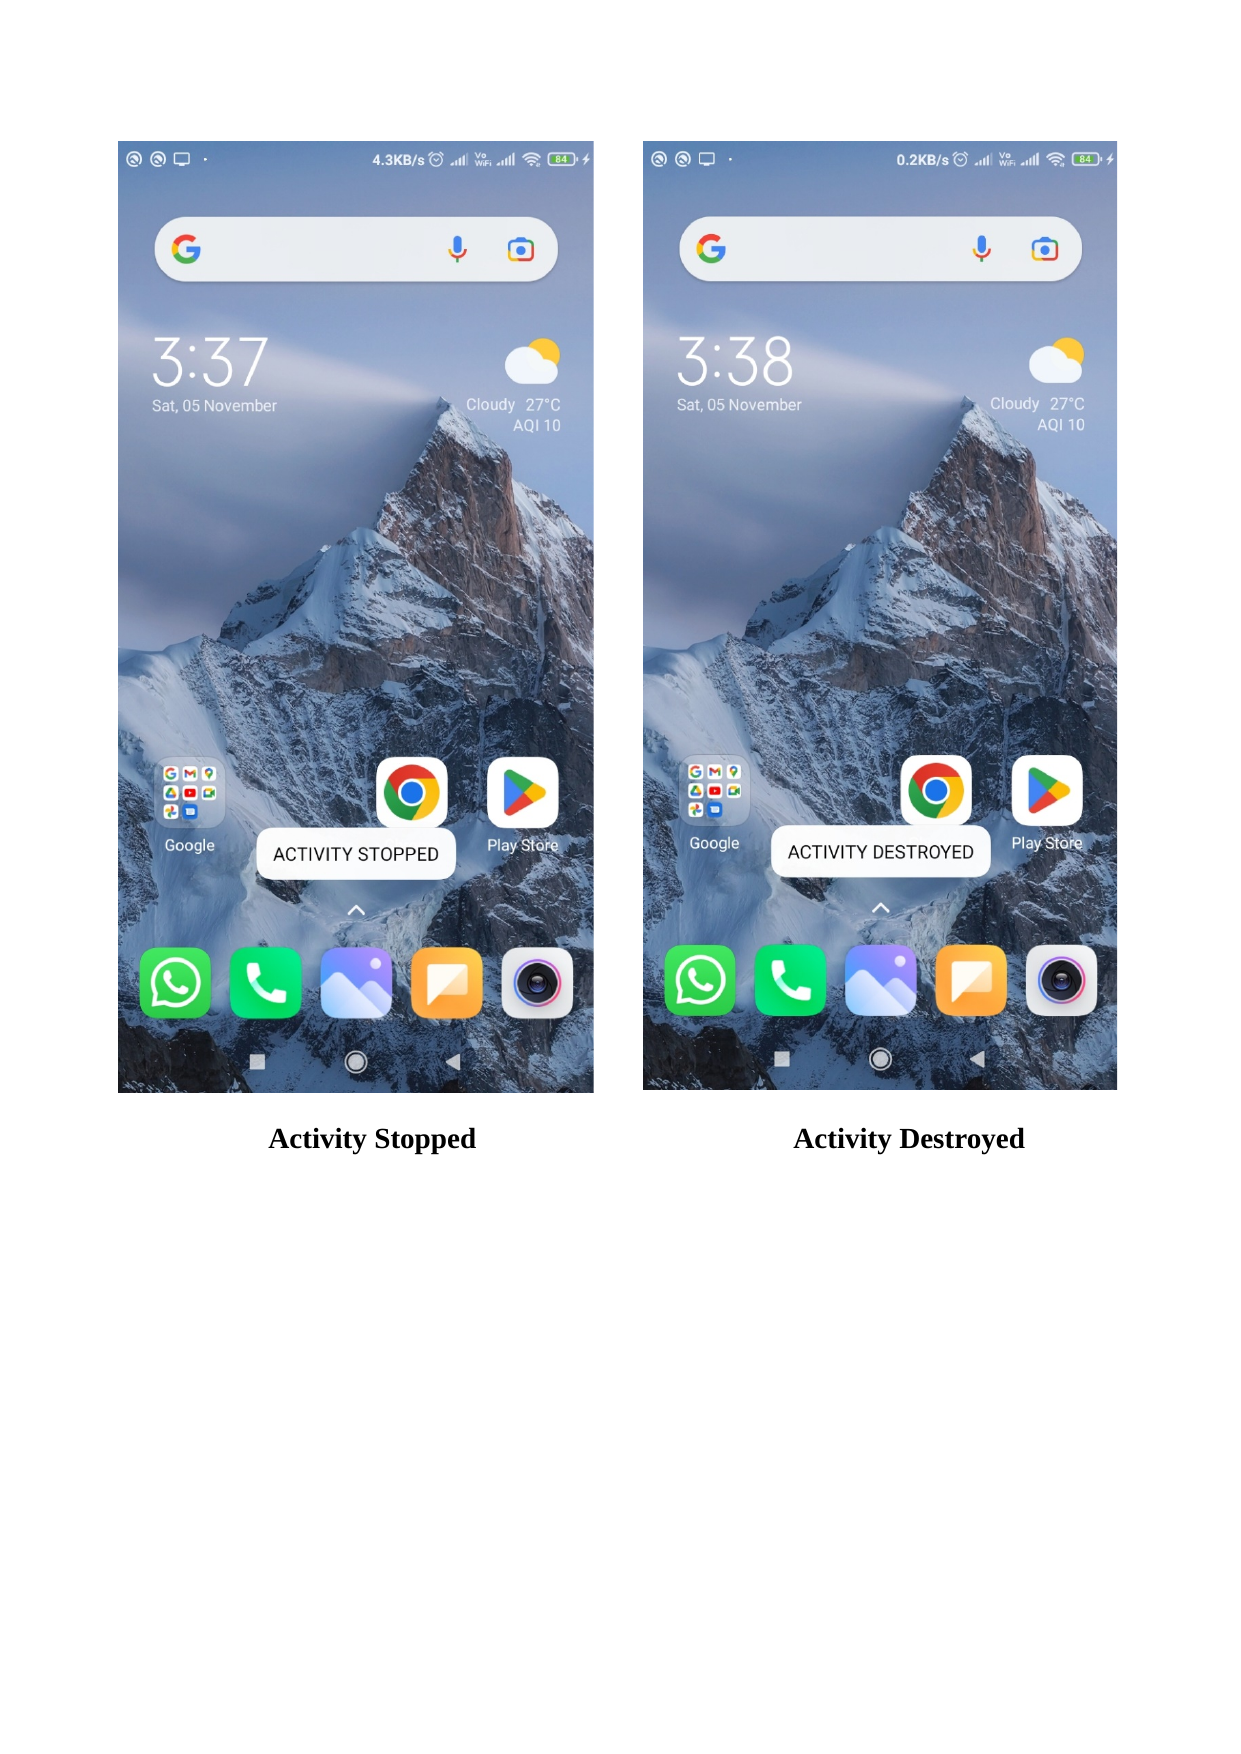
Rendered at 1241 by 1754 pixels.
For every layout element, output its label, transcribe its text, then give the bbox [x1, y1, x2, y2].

text Activity Stopped Activity Destroyed [118, 1121, 1122, 1155]
